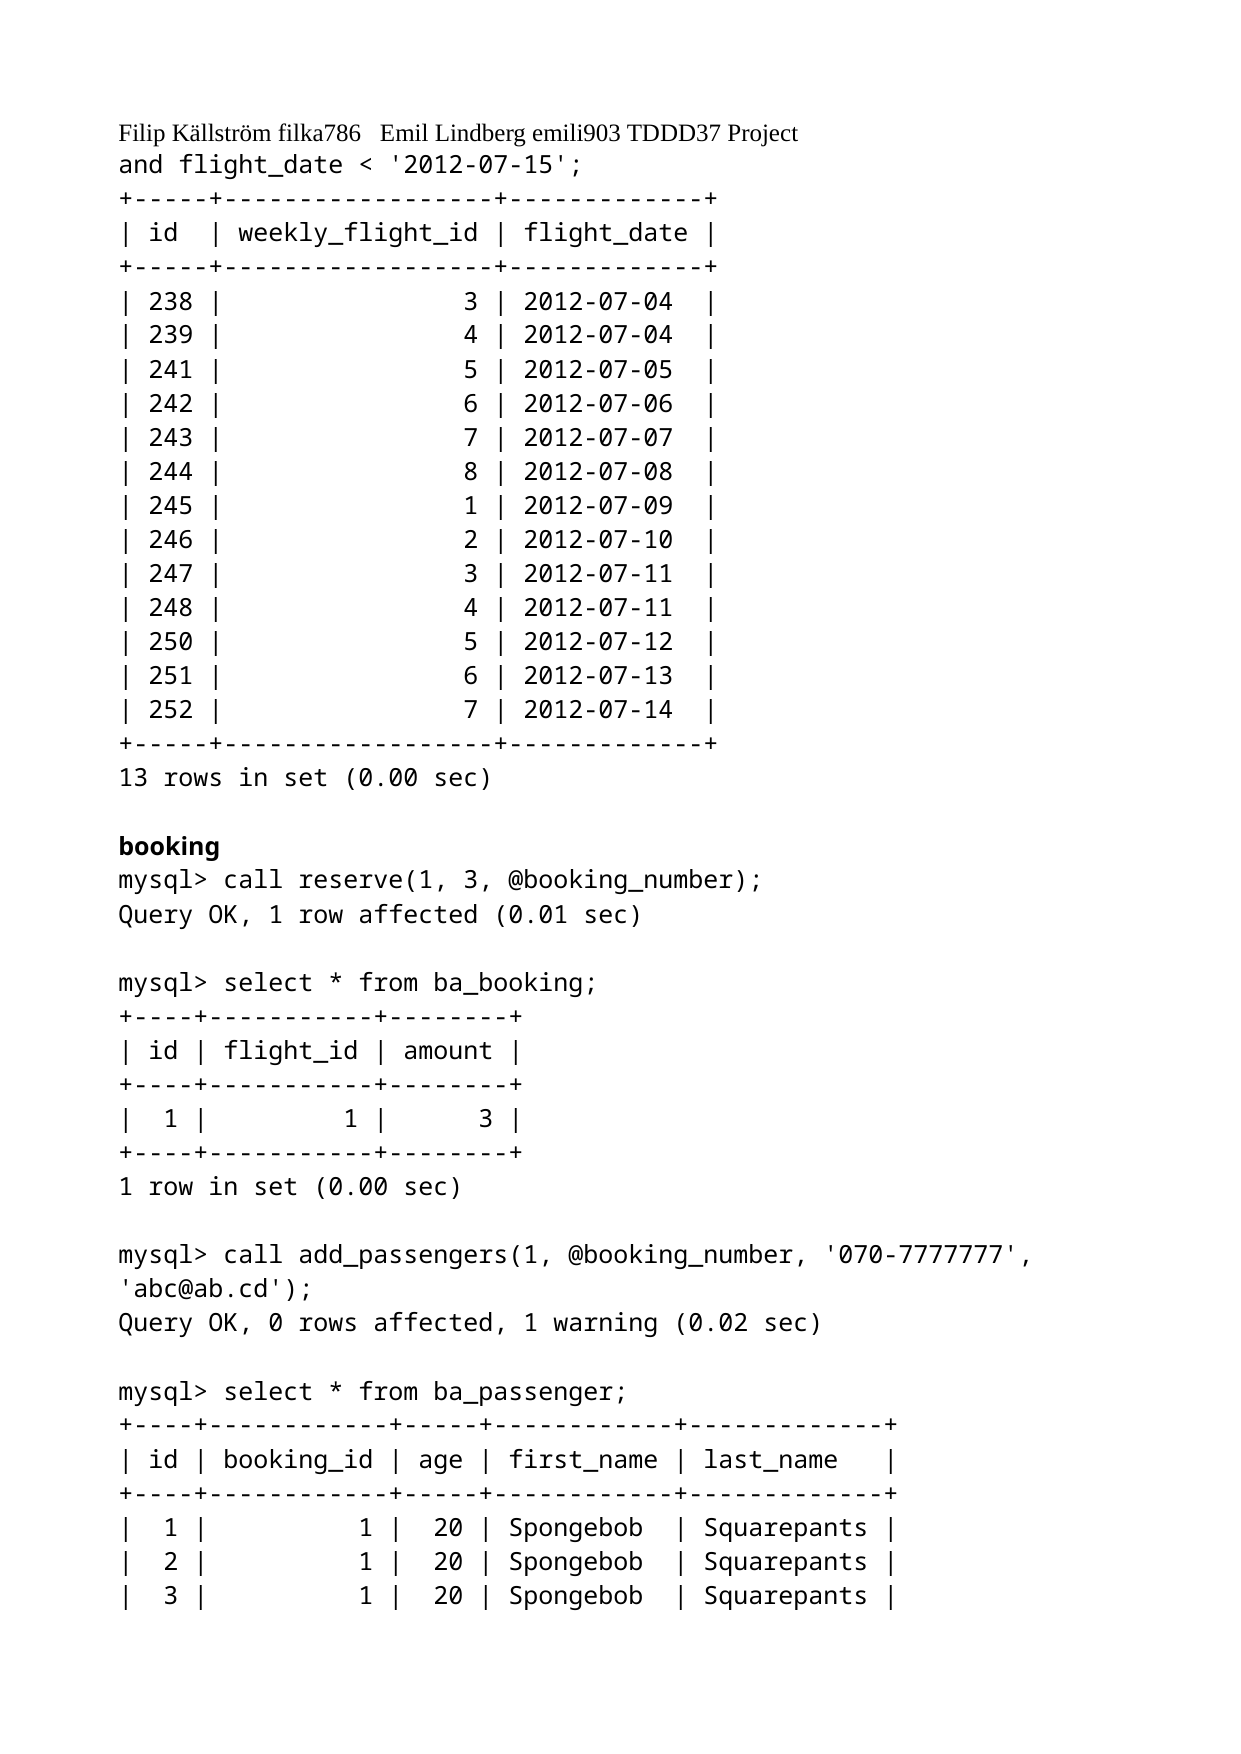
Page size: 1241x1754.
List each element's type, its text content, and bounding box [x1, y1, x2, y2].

text | 241 | 5 | 2012-07-05 | [118, 351, 1122, 385]
text +----+------------+-----+------------+-------------+ [118, 1407, 1122, 1441]
text | 3 | 1 | 20 | Spongebob | Squarepants | [118, 1577, 1122, 1612]
text +----+-----------+--------+ [118, 1135, 1122, 1169]
text mysql> select * from ba_passenger; [118, 1373, 1122, 1407]
text | 251 | 6 | 2012-07-13 | [118, 658, 1122, 692]
text | 242 | 6 | 2012-07-06 | [118, 385, 1122, 419]
text | 243 | 7 | 2012-07-07 | [118, 419, 1122, 453]
text | 246 | 2 | 2012-07-10 | [118, 522, 1122, 556]
text Query OK, 0 rows affected, 1 warning (0.02 sec) [118, 1305, 1122, 1339]
text | 1 | 1 | 20 | Spongebob | Squarepants | [118, 1509, 1122, 1543]
text | 250 | 5 | 2012-07-12 | [118, 624, 1122, 658]
text +----+------------+-----+------------+-------------+ [118, 1475, 1122, 1509]
text | id | weekly_flight_id | flight_date | [118, 215, 1122, 249]
text | 244 | 8 | 2012-07-08 | [118, 453, 1122, 487]
text +-----+------------------+-------------+ [118, 726, 1122, 760]
text | 245 | 1 | 2012-07-09 | [118, 487, 1122, 522]
text | 1 | 1 | 3 | [118, 1101, 1122, 1135]
text mysql> select * from ba_booking; [118, 964, 1122, 998]
text | id | booking_id | age | first_name | last_name | [118, 1441, 1122, 1475]
text 13 rows in set (0.00 sec) [118, 760, 1122, 794]
text | id | flight_id | amount | [118, 1032, 1122, 1067]
text | 238 | 3 | 2012-07-04 | [118, 283, 1122, 317]
text mysql> call reserve(1, 3, @booking_number); [118, 862, 1122, 896]
text +----+-----------+--------+ [118, 1067, 1122, 1101]
text +-----+------------------+-------------+ [118, 181, 1122, 215]
text booking [118, 828, 1122, 862]
text | 2 | 1 | 20 | Spongebob | Squarepants | [118, 1543, 1122, 1577]
text mysql> call add_passengers(1, @booking_number, '070-7777777', 'abc@ab.cd'); [118, 1237, 1122, 1305]
text Query OK, 1 row affected (0.01 sec) [118, 896, 1122, 930]
text +----+-----------+--------+ [118, 998, 1122, 1032]
text and flight_date < '2012-07-15'; [118, 147, 1122, 181]
text | 239 | 4 | 2012-07-04 | [118, 317, 1122, 351]
text 1 row in set (0.00 sec) [118, 1169, 1122, 1203]
text | 247 | 3 | 2012-07-11 | [118, 556, 1122, 590]
text | 252 | 7 | 2012-07-14 | [118, 692, 1122, 726]
text +-----+------------------+-------------+ [118, 249, 1122, 283]
text | 248 | 4 | 2012-07-11 | [118, 590, 1122, 624]
